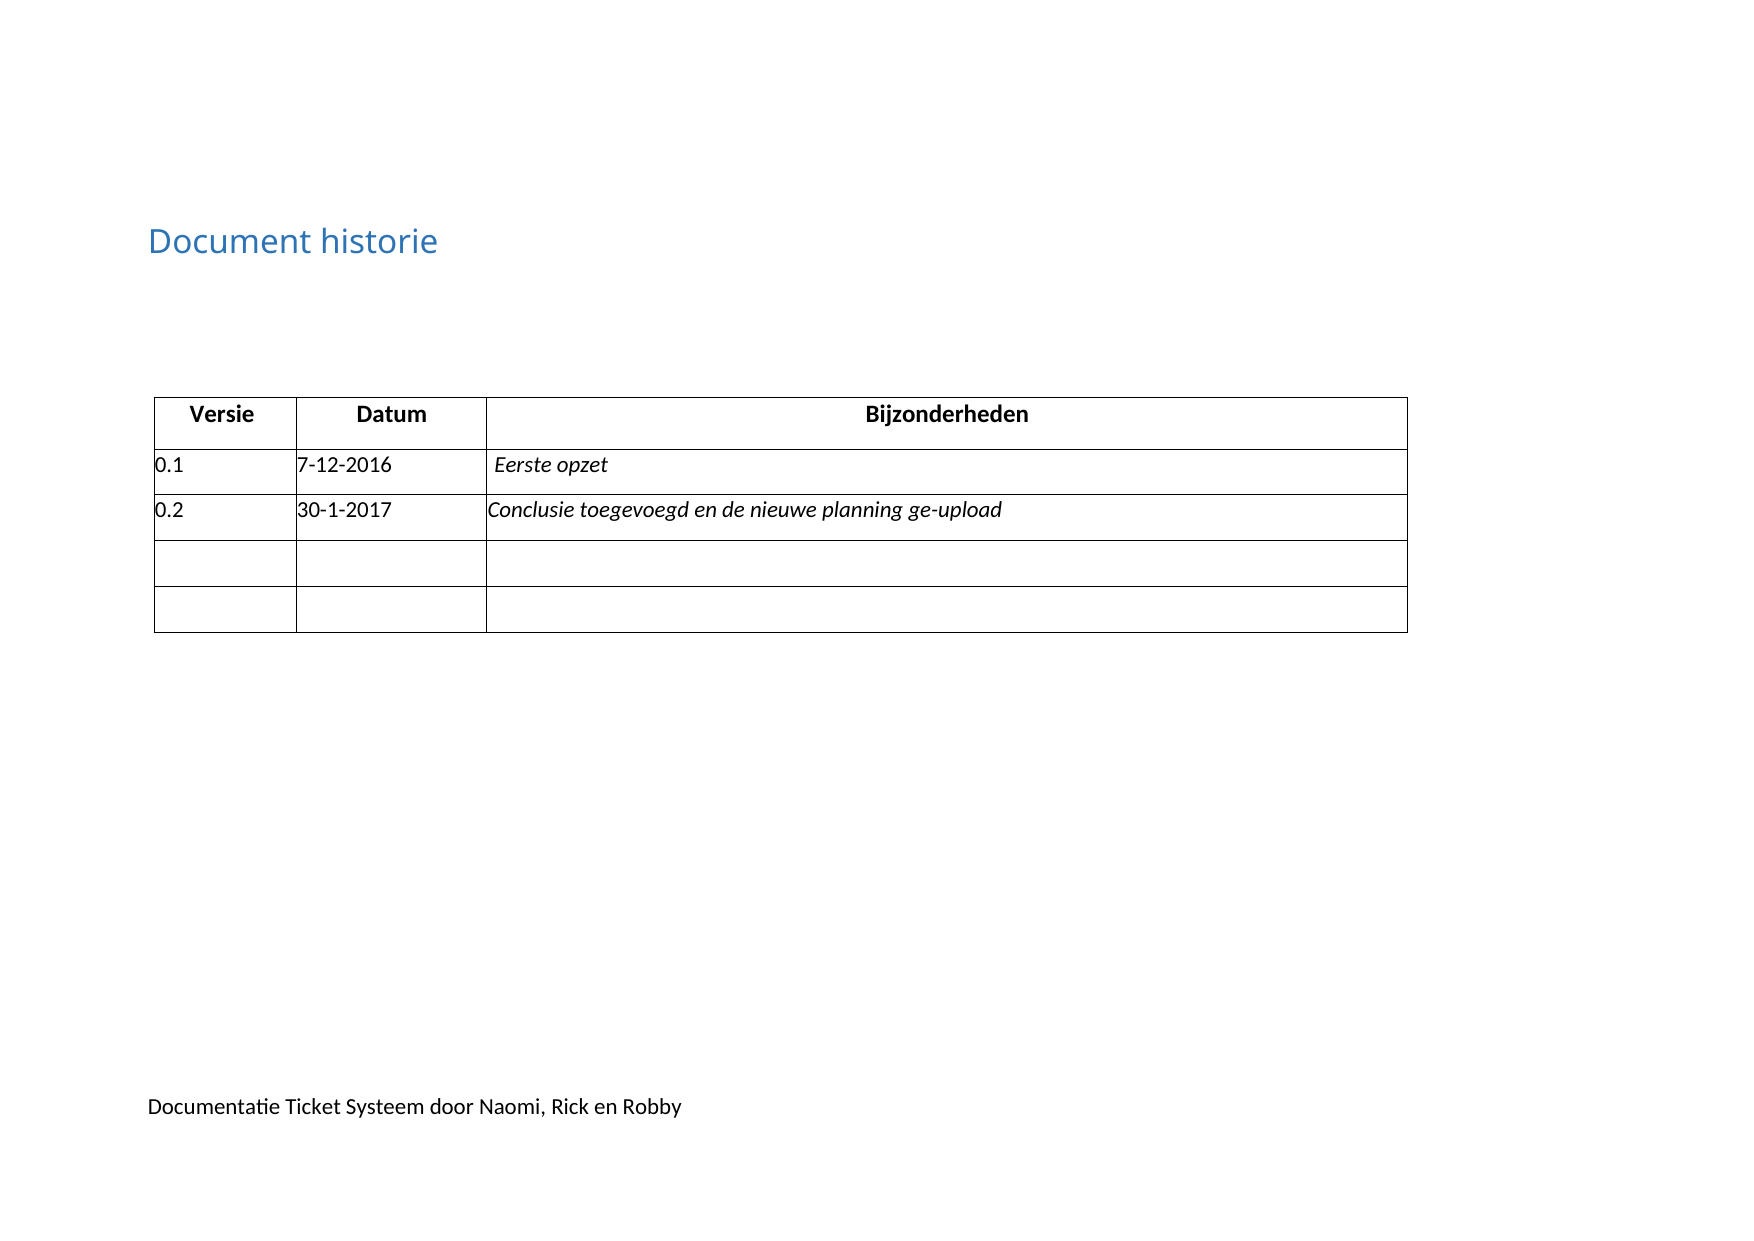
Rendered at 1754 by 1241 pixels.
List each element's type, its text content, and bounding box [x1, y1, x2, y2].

table_header Bijzonderheden [487, 398, 1407, 449]
table_cell Eerste opzet [487, 450, 1407, 494]
table_cell [155, 541, 296, 586]
table_header Versie [155, 398, 296, 449]
table_header Datum [297, 398, 486, 449]
table_cell 0.2 [155, 495, 296, 540]
table_cell Conclusie toegevoegd en de nieuwe planning ge-upload [487, 495, 1407, 540]
table_cell [155, 587, 296, 632]
table_cell [297, 541, 486, 586]
table_cell [297, 587, 486, 632]
table_cell 30-1-2017 [297, 495, 486, 540]
table_cell [487, 587, 1407, 632]
table_cell 7-12-2016 [297, 450, 486, 494]
subtitle Document historie [148, 217, 1606, 263]
table_cell 0.1 [155, 450, 296, 494]
table_cell [487, 541, 1407, 586]
